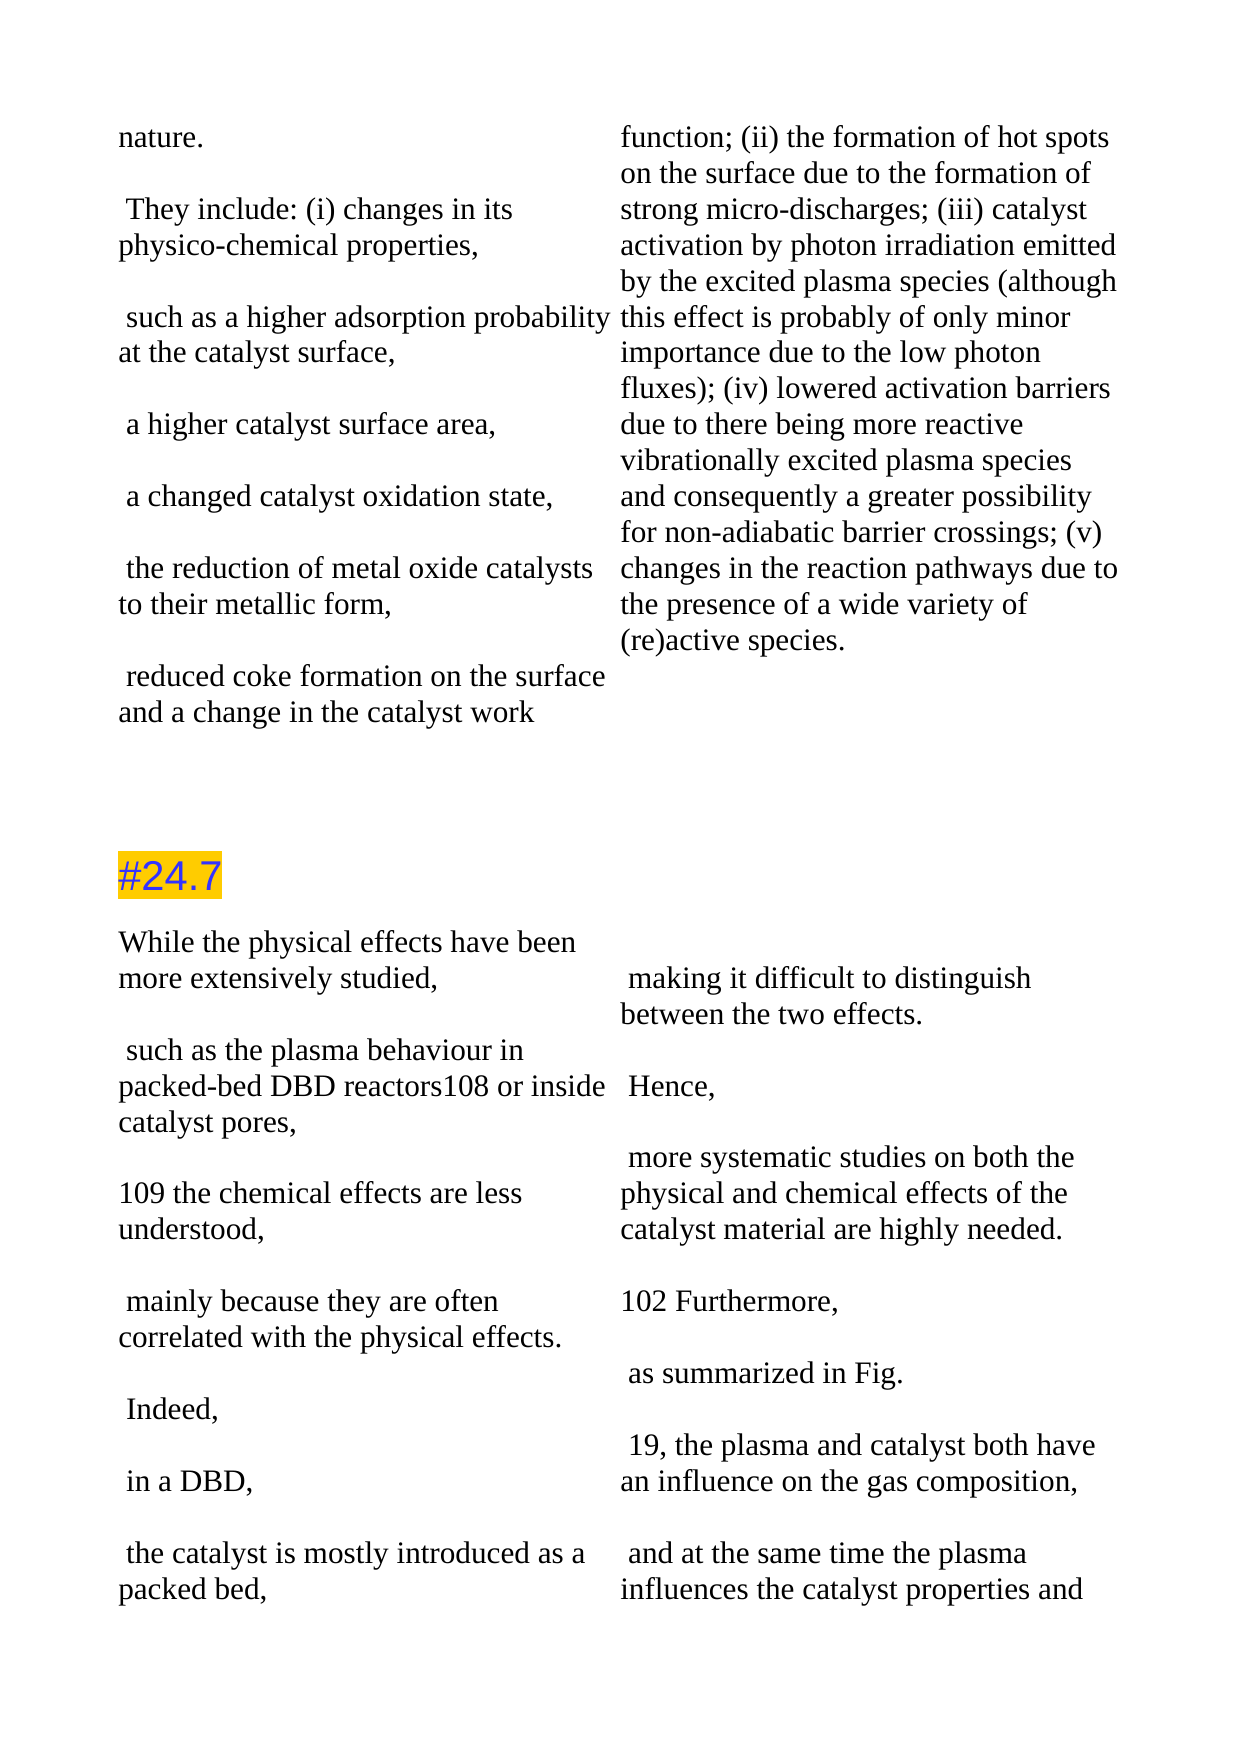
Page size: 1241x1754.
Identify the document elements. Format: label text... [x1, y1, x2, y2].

text a higher catalyst surface area, [118, 406, 620, 442]
text Hence, [620, 1067, 1122, 1103]
text as summarized in Fig. [620, 1354, 1122, 1390]
text the reduction of metal oxide catalysts to their metallic form, [118, 549, 620, 621]
text such as a higher adsorption probability at the catalyst surface, [118, 298, 620, 370]
text such as the plasma behaviour in packed-bed DBD reactors108 or inside catalyst pores, [118, 1031, 620, 1139]
text They include: (i) changes in its physico-chemical properties, [118, 190, 620, 262]
text making it difficult to distinguish between the two effects. [620, 959, 1122, 1031]
text 109 the chemical effects are less understood, [118, 1175, 620, 1247]
text more systematic studies on both the physical and chemical effects of the catalyst material are highly needed. [620, 1139, 1122, 1247]
text Indeed, [118, 1390, 620, 1426]
text mainly because they are often correlated with the physical effects. [118, 1282, 620, 1354]
text 102 Furthermore, [620, 1282, 1122, 1318]
text nature. [118, 118, 620, 154]
text the catalyst is mostly introduced as a packed bed, [118, 1534, 620, 1606]
text #24.7 [118, 851, 1122, 899]
text 19, the plasma and catalyst both have an influence on the gas composition, [620, 1426, 1122, 1498]
text in a DBD, [118, 1462, 620, 1498]
text and at the same time the plasma influences the catalyst properties and [620, 1534, 1122, 1606]
text a changed catalyst oxidation state, [118, 477, 620, 513]
text reduced coke formation on the surface and a change in the catalyst work function; (ii) the formation of hot spots on the surface due to the formation of strong micro-discharges; (iii) catalyst activation by photon irradiation emitted by the excited plasma species (although this effect is probably of only minor importance due to the low photon fluxes); (iv) lowered activation barriers due to there being more reactive vibrationally excited plasma species and consequently a greater possibility for non-adiabatic barrier crossings; (v) changes in the reaction pathways due to the presence of a wide variety of (re)active species. [118, 118, 1122, 729]
text While the physical effects have been more extensively studied, [118, 923, 620, 995]
